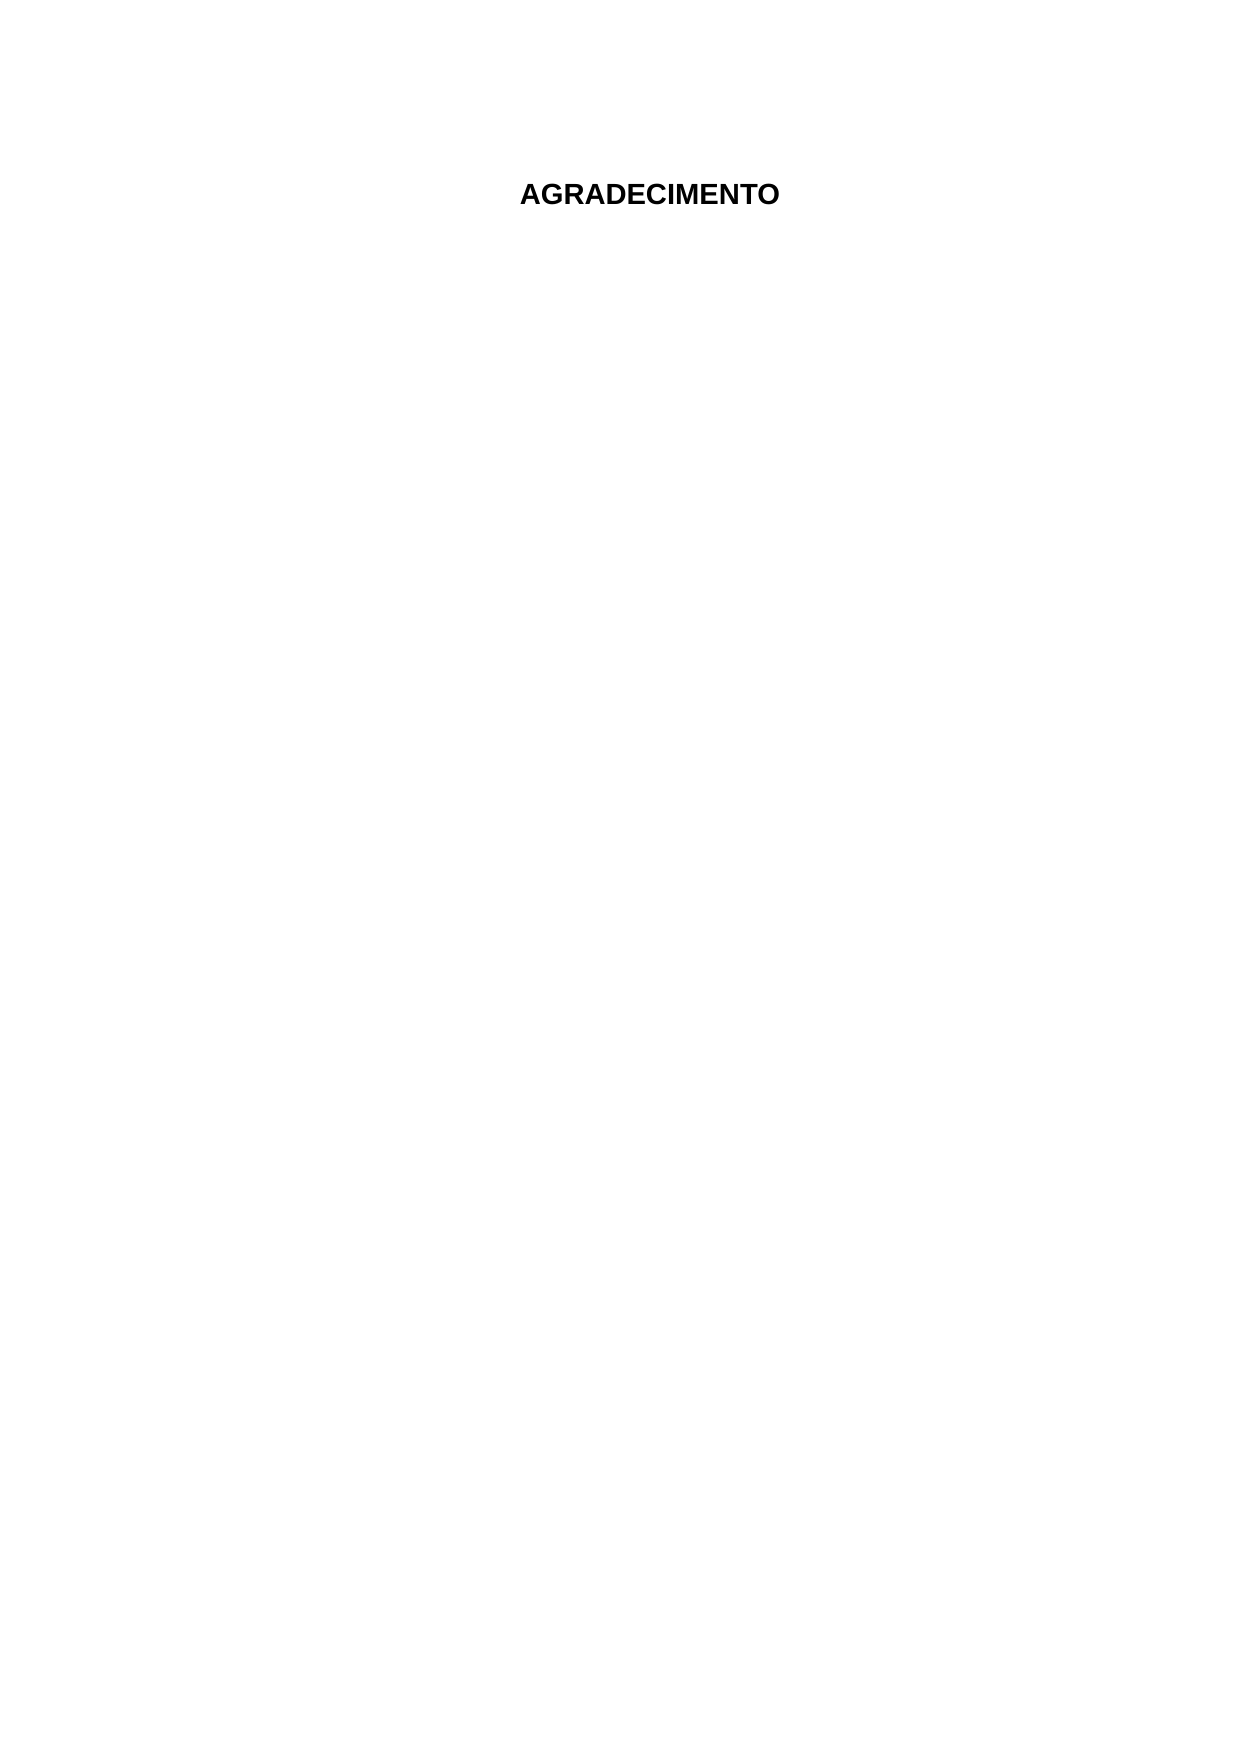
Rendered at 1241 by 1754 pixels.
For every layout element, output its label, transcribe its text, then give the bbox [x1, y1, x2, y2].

subtitle AGRADECIMENTO [177, 177, 1122, 211]
